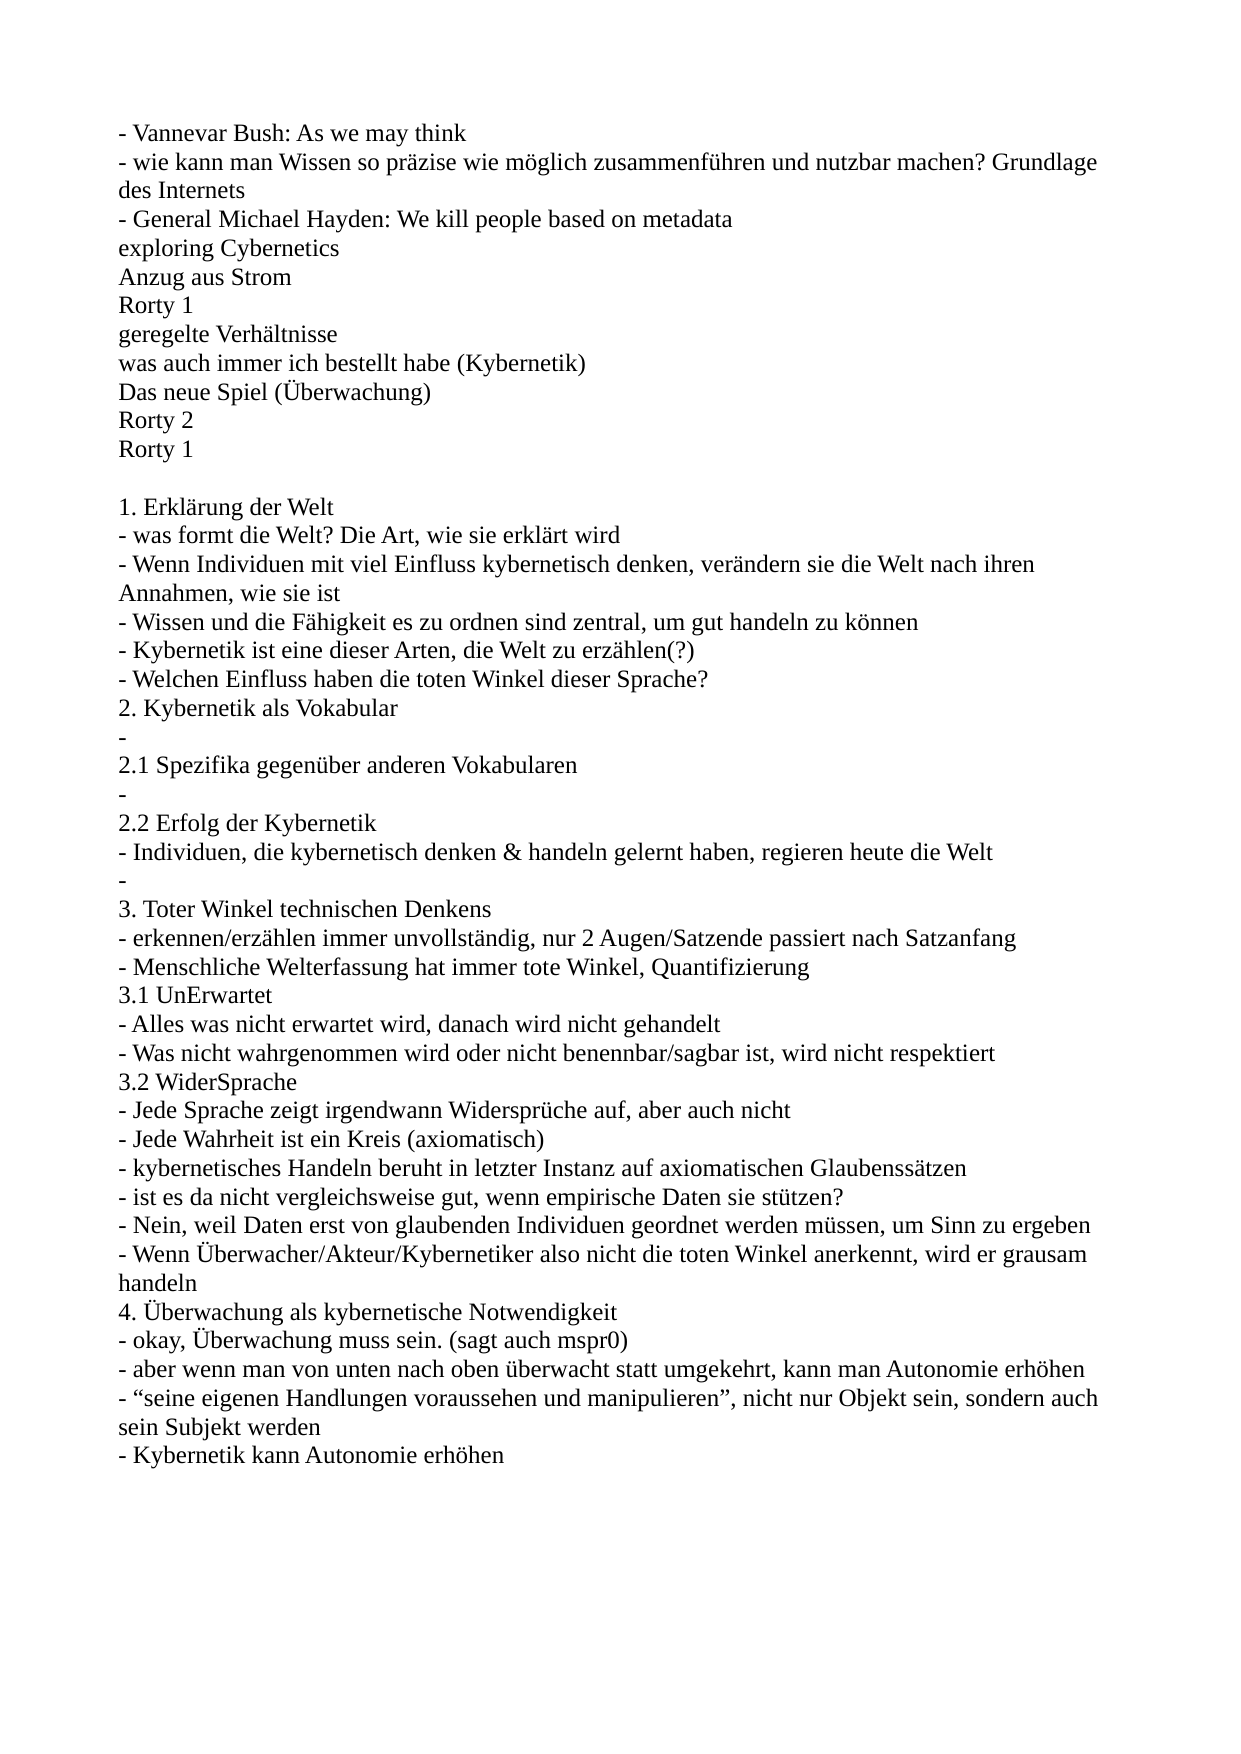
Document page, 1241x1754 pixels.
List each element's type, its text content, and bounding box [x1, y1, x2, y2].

text - General Michael Hayden: We kill people based on metadata [118, 204, 1122, 233]
text Rorty 1 [118, 291, 1122, 319]
text - was formt die Welt? Die Art, wie sie erklärt wird [118, 521, 1122, 549]
text - Welchen Einfluss haben die toten Winkel dieser Sprache? [118, 664, 1122, 693]
text - wie kann man Wissen so präzise wie möglich zusammenführen und nutzbar machen? Grundlage des Internets [118, 147, 1122, 204]
text - Nein, weil Daten erst von glaubenden Individuen geordnet werden müssen, um Sinn zu ergeben [118, 1211, 1122, 1239]
text - Jede Sprache zeigt irgendwann Widersprüche auf, aber auch nicht [118, 1096, 1122, 1124]
text Rorty 2 [118, 406, 1122, 434]
text - Wenn Individuen mit viel Einfluss kybernetisch denken, verändern sie die Welt nach ihren Annahmen, wie sie ist [118, 549, 1122, 607]
text 2.1 Spezifika gegenüber anderen Vokabularen [118, 751, 1122, 779]
text - Wissen und die Fähigkeit es zu ordnen sind zentral, um gut handeln zu können [118, 607, 1122, 636]
text 3.2 WiderSprache [118, 1067, 1122, 1096]
text 3.1 UnErwartet [118, 981, 1122, 1009]
text - Jede Wahrheit ist ein Kreis (axiomatisch) [118, 1124, 1122, 1153]
text - [118, 779, 1122, 808]
text 2. Kybernetik als Vokabular [118, 693, 1122, 722]
text - Kybernetik ist eine dieser Arten, die Welt zu erzählen(?) [118, 636, 1122, 664]
text geregelte Verhältnisse [118, 319, 1122, 348]
text 4. Überwachung als kybernetische Notwendigkeit [118, 1297, 1122, 1326]
text - Individuen, die kybernetisch denken & handeln gelernt haben, regieren heute die Welt [118, 837, 1122, 866]
text - Was nicht wahrgenommen wird oder nicht benennbar/sagbar ist, wird nicht respektiert [118, 1038, 1122, 1067]
text - [118, 722, 1122, 751]
text was auch immer ich bestellt habe (Kybernetik) [118, 348, 1122, 377]
text - Menschliche Welterfassung hat immer tote Winkel, Quantifizierung [118, 952, 1122, 981]
text - kybernetisches Handeln beruht in letzter Instanz auf axiomatischen Glaubenssätzen [118, 1153, 1122, 1182]
text - erkennen/erzählen immer unvollständig, nur 2 Augen/Satzende passiert nach Satzanfang [118, 923, 1122, 952]
text - “seine eigenen Handlungen voraussehen und manipulieren”, nicht nur Objekt sein, sondern auch sein Subjekt werden [118, 1383, 1122, 1441]
text 2.2 Erfolg der Kybernetik [118, 808, 1122, 837]
text exploring Cybernetics [118, 233, 1122, 262]
text - Alles was nicht erwartet wird, danach wird nicht gehandelt [118, 1009, 1122, 1038]
text - okay, Überwachung muss sein. (sagt auch mspr0) [118, 1326, 1122, 1354]
text - aber wenn man von unten nach oben überwacht statt umgekehrt, kann man Autonomie erhöhen [118, 1354, 1122, 1383]
text - ist es da nicht vergleichsweise gut, wenn empirische Daten sie stützen? [118, 1182, 1122, 1211]
text Das neue Spiel (Überwachung) [118, 377, 1122, 406]
text 3. Toter Winkel technischen Denkens [118, 894, 1122, 923]
text 1. Erklärung der Welt [118, 492, 1122, 521]
text - Kybernetik kann Autonomie erhöhen [118, 1441, 1122, 1469]
text - Vannevar Bush: As we may think [118, 118, 1122, 147]
text - [118, 866, 1122, 894]
text - Wenn Überwacher/Akteur/Kybernetiker also nicht die toten Winkel anerkennt, wird er grausam handeln [118, 1239, 1122, 1297]
text Anzug aus Strom [118, 262, 1122, 291]
text Rorty 1 [118, 434, 1122, 463]
